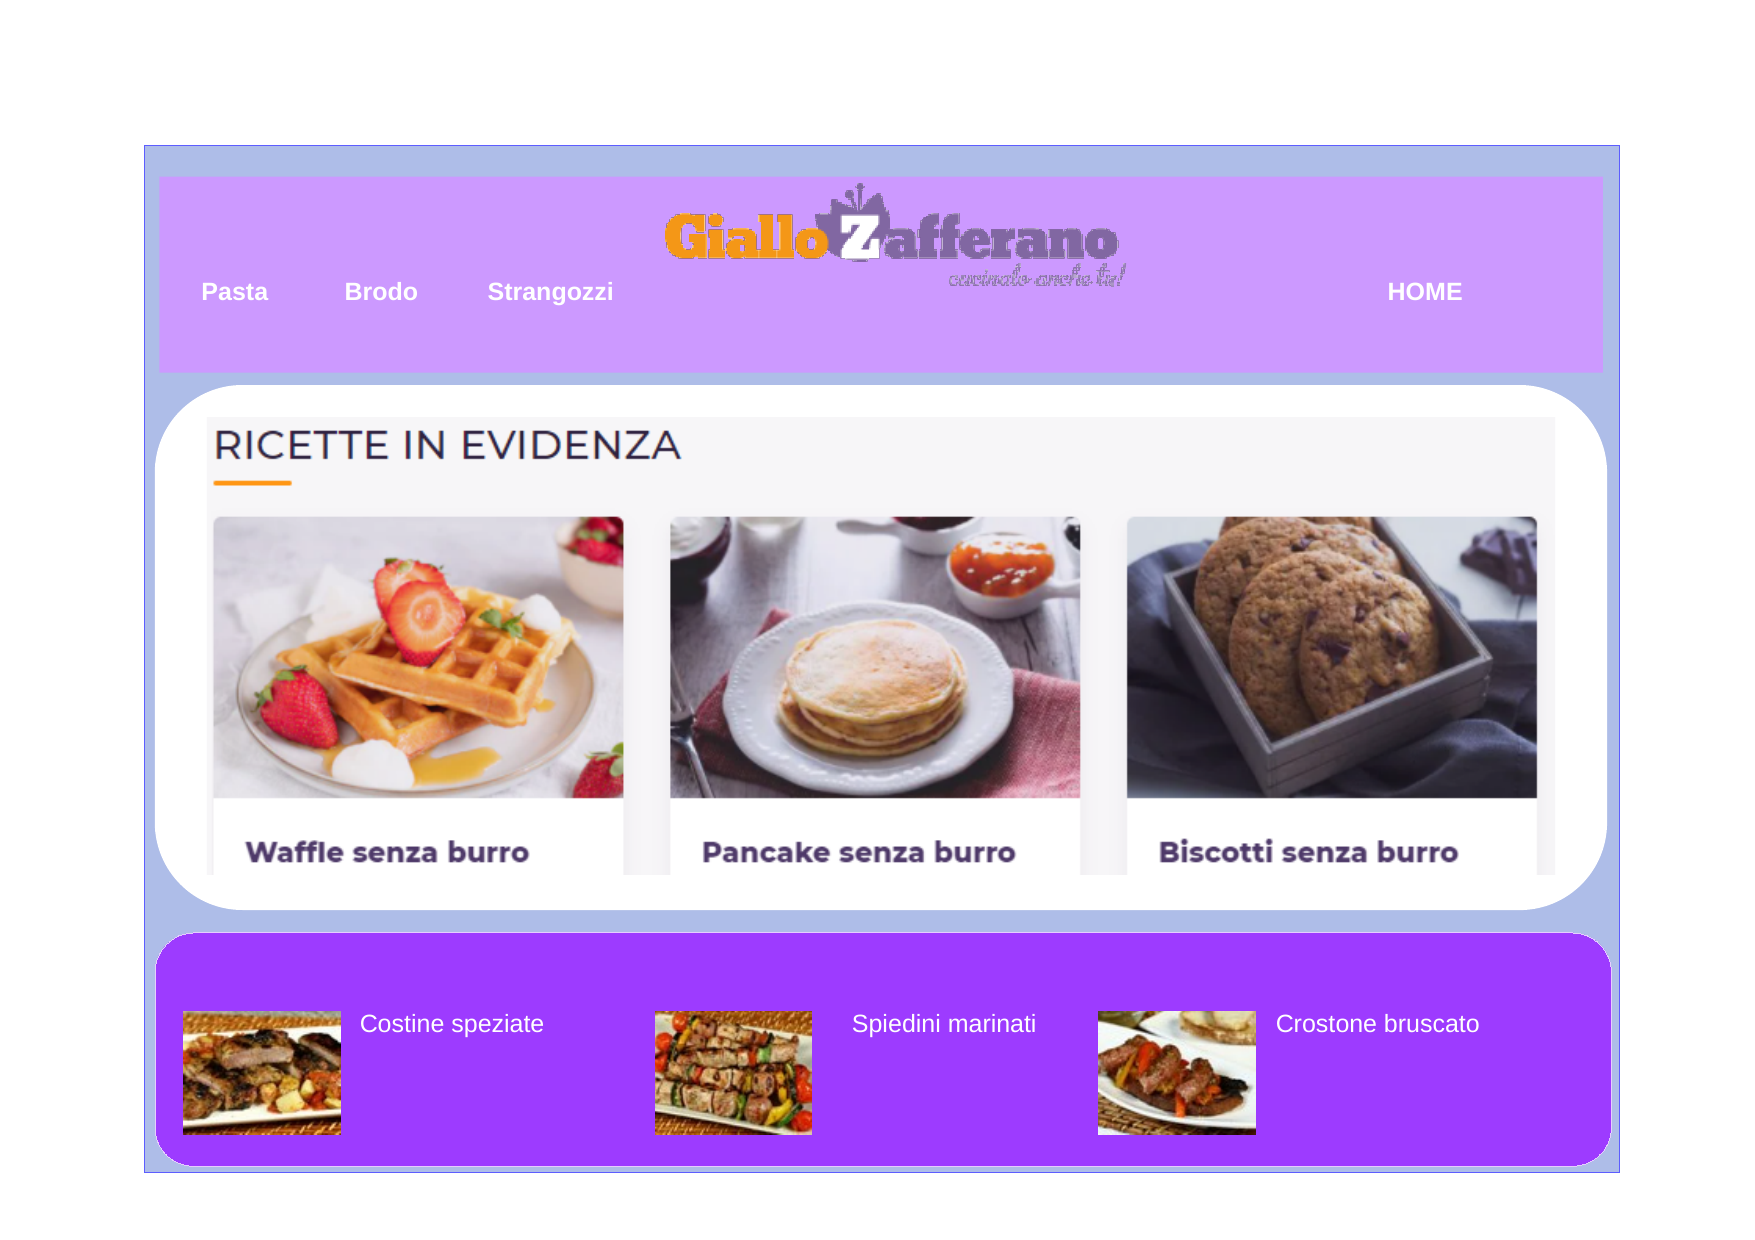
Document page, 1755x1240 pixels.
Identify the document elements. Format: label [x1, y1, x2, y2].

picture [1098, 1011, 1256, 1135]
picture [206, 417, 1556, 875]
picture [664, 182, 1127, 287]
picture [655, 1011, 812, 1135]
picture [183, 1011, 341, 1135]
